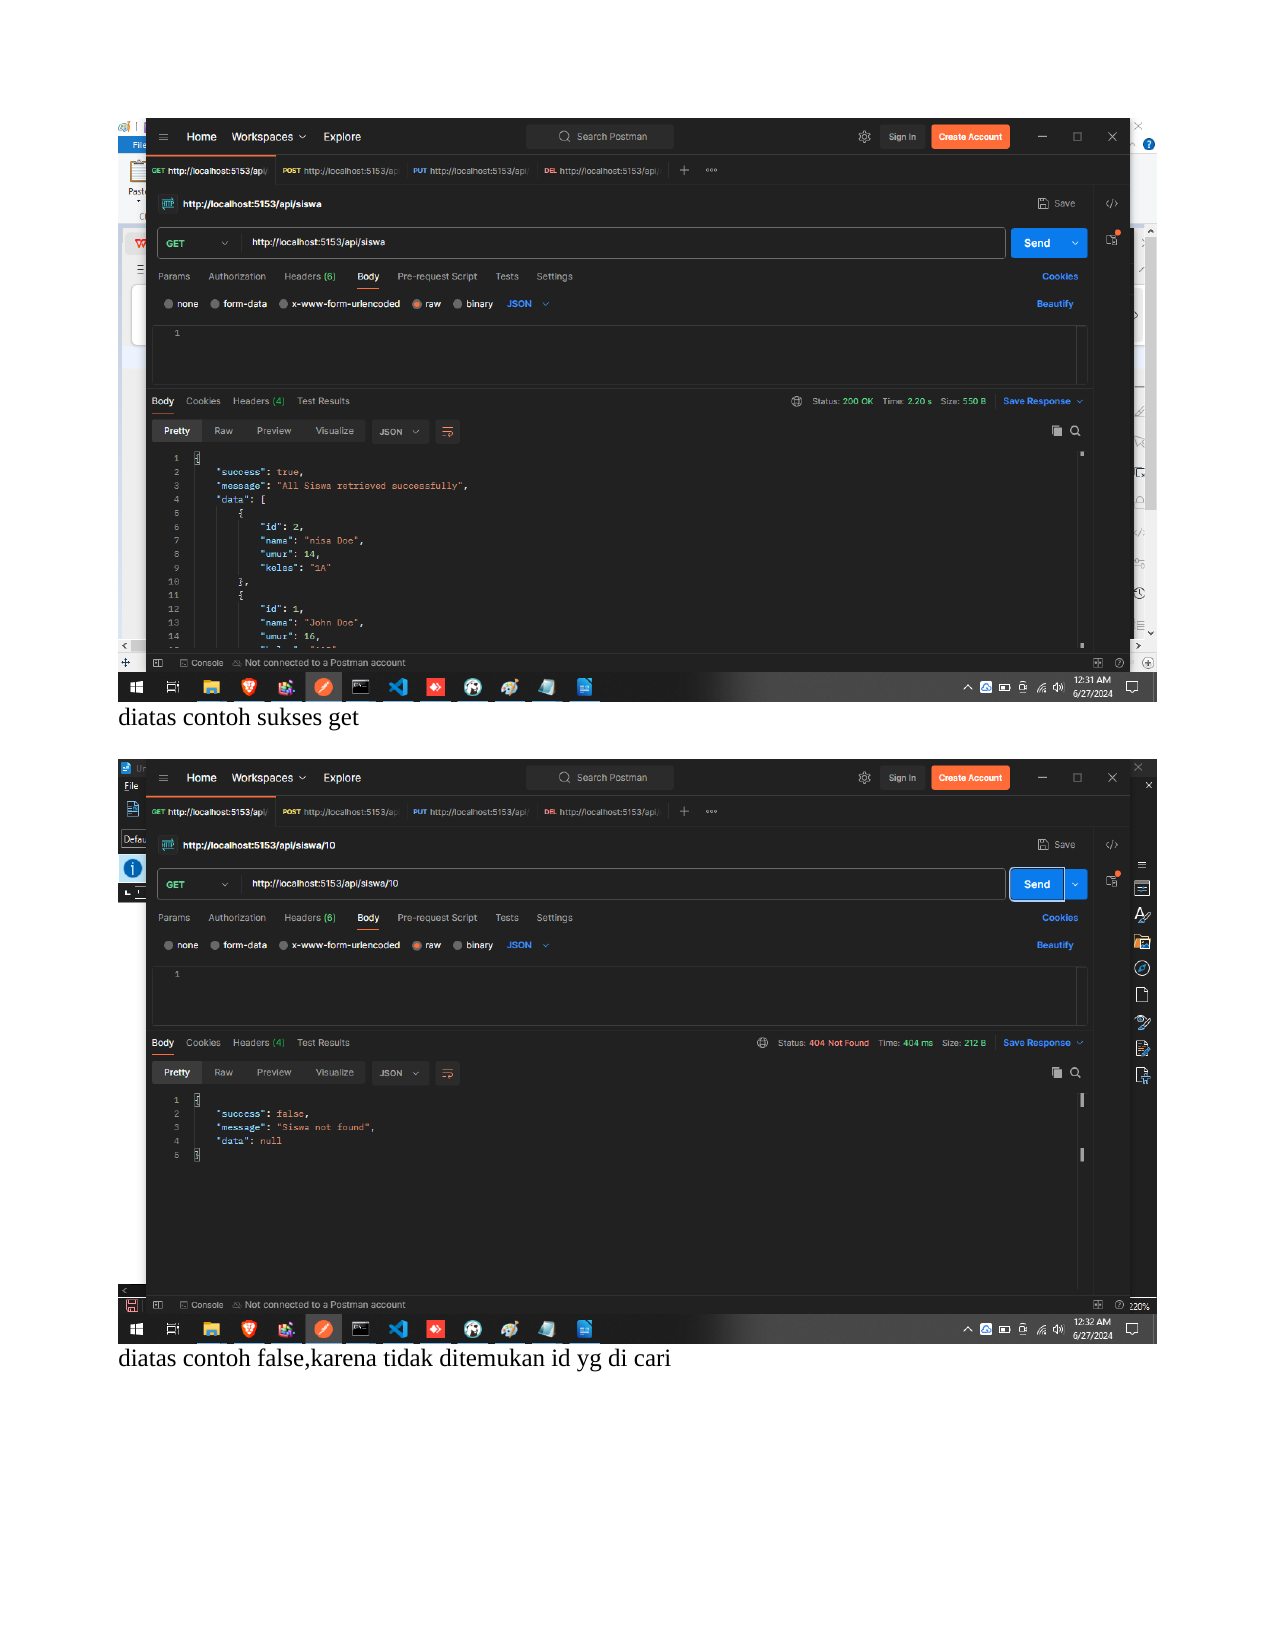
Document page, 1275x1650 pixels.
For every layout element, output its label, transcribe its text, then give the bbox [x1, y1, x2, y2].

text diatas contoh sukses get [118, 702, 1157, 731]
picture [118, 759, 1157, 1344]
text diatas contoh false,karena tidak ditemukan id yg di cari [118, 1344, 1157, 1372]
picture [118, 118, 1157, 702]
